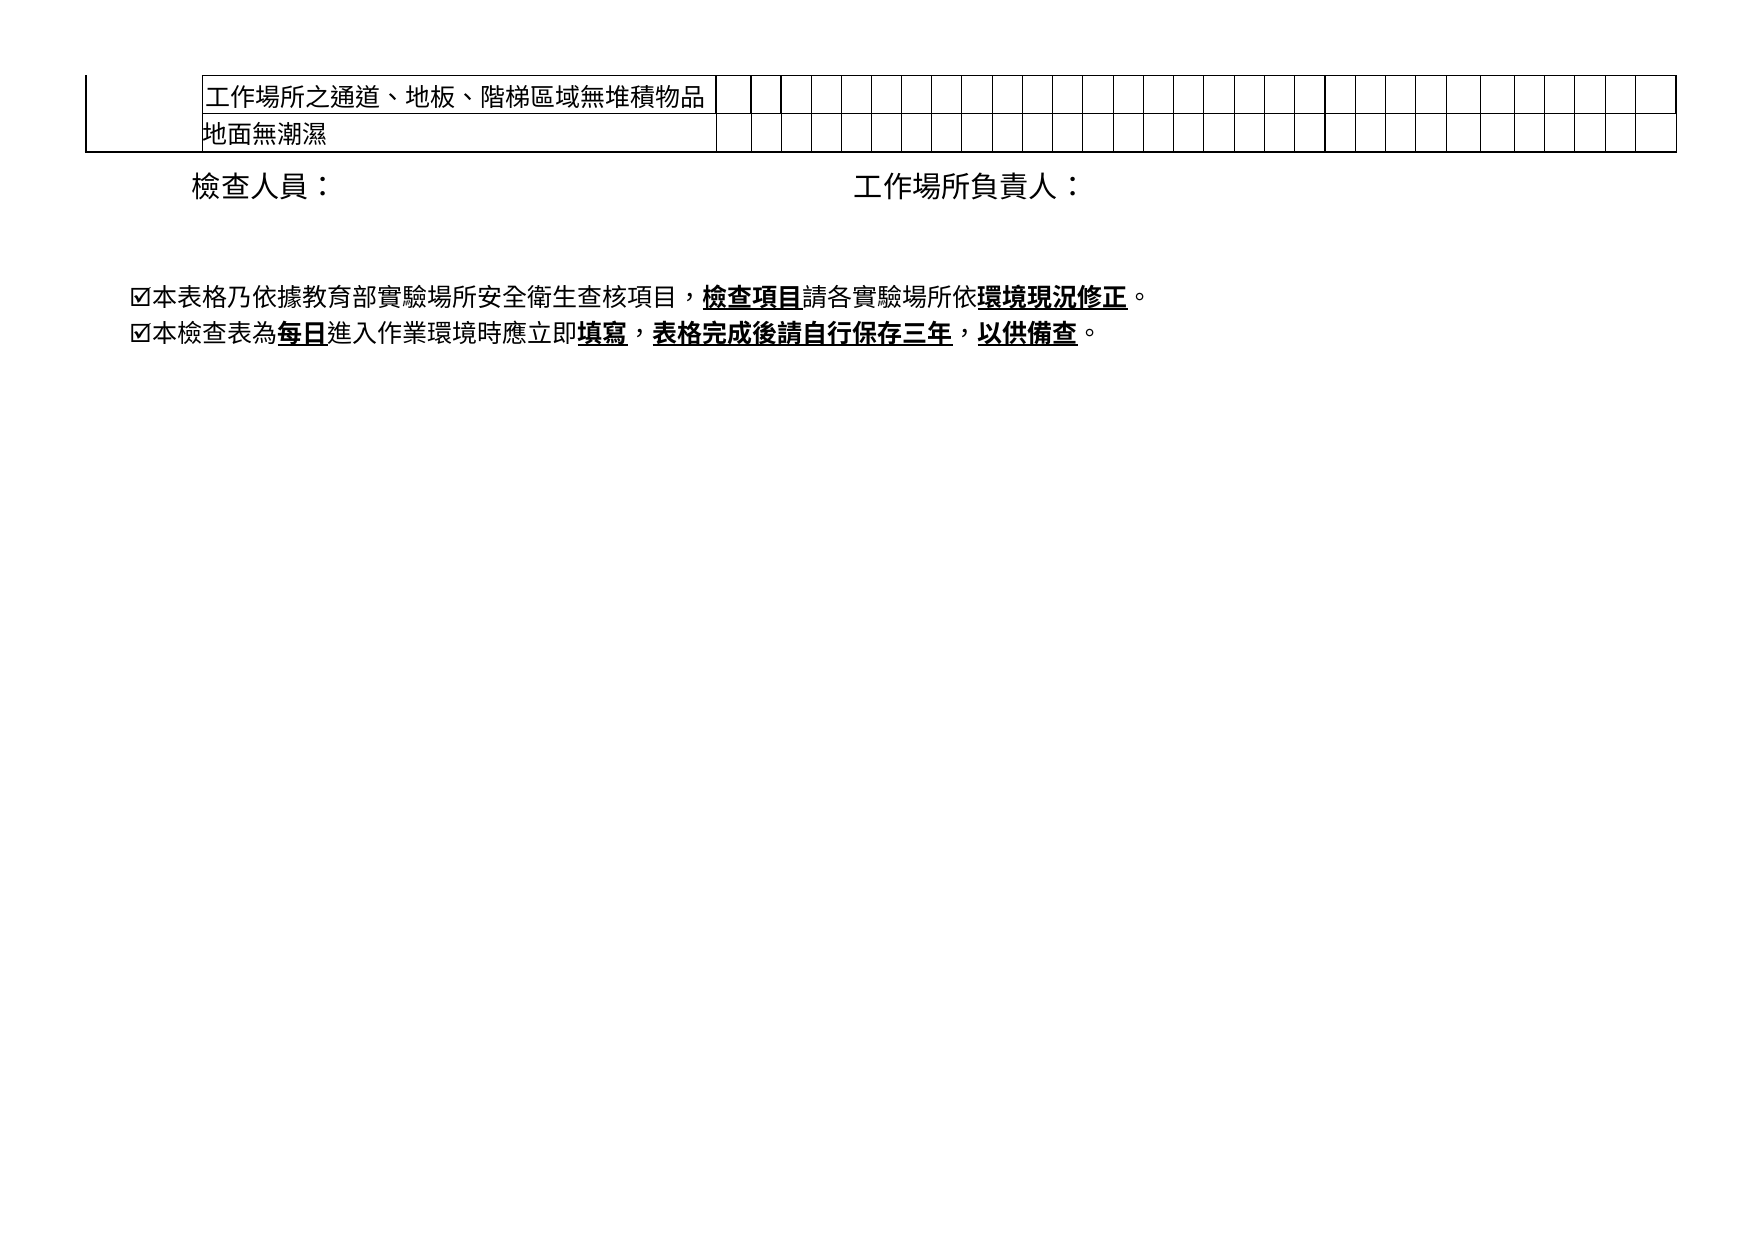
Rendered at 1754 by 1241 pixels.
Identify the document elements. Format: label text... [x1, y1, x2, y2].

table_cell [1023, 76, 1052, 113]
table_cell [1356, 76, 1385, 113]
table_cell [1575, 114, 1605, 151]
table_cell [1481, 114, 1514, 151]
table_cell [1386, 76, 1415, 113]
table_cell [1636, 76, 1675, 113]
table_cell [1326, 114, 1355, 151]
table_cell [993, 114, 1022, 151]
table_cell [1326, 76, 1355, 113]
table_cell [1144, 76, 1173, 113]
table_cell [1144, 114, 1173, 151]
table_cell [782, 76, 811, 113]
table_cell [1481, 76, 1514, 113]
table_cell [1174, 76, 1203, 113]
text 本表格乃依據教育部實驗場所安全衛生查核項目，檢查項目請各實驗場所依環境現況修正。 本檢查表為每日進入作業環境時應立即填寫，表格完成後請自行保存三年，以供備查。 [129, 277, 1643, 349]
table_cell [75, 113, 85, 151]
table_cell [1174, 114, 1203, 151]
table_cell [1235, 76, 1264, 113]
table_cell [1204, 114, 1234, 151]
table_cell [842, 114, 871, 151]
text [114, 270, 1658, 497]
table_cell [1053, 114, 1082, 151]
table_cell [1447, 114, 1480, 151]
table_cell [872, 76, 901, 113]
table_cell [1515, 114, 1544, 151]
table_cell [752, 114, 781, 151]
table_cell [87, 75, 202, 113]
table_cell [902, 114, 931, 151]
table_cell [962, 114, 992, 151]
table_cell [1606, 76, 1635, 113]
table_cell [87, 113, 202, 151]
table_cell [1023, 114, 1052, 151]
table_cell [1545, 114, 1574, 151]
table_cell [1416, 76, 1446, 113]
table_cell [1416, 114, 1446, 151]
table_cell [752, 76, 780, 113]
table_cell [75, 75, 85, 113]
table_cell [1204, 76, 1234, 113]
table_cell [842, 76, 871, 113]
table_cell [962, 76, 992, 113]
table_cell [1636, 114, 1676, 151]
table_cell [902, 76, 931, 113]
table_cell [717, 76, 750, 113]
table_cell [1575, 76, 1605, 113]
table_cell [1053, 76, 1082, 113]
text 檢查人員： 工作場所負責人： [75, 163, 1679, 205]
table_cell [1606, 114, 1635, 151]
table_cell 工作場所之通道、地板、階梯區域無堆積物品 [203, 76, 715, 113]
table_cell [717, 114, 751, 151]
table_cell [1295, 114, 1324, 151]
table_cell [1265, 76, 1294, 113]
table_cell [1083, 114, 1113, 151]
table_cell [872, 114, 901, 151]
table_cell [1114, 76, 1143, 113]
table_cell [1265, 114, 1294, 151]
table_cell [932, 114, 961, 151]
table_cell [1295, 76, 1324, 113]
table_cell [1356, 114, 1385, 151]
table_cell [1235, 114, 1264, 151]
table_cell [993, 76, 1022, 113]
table_cell [1447, 76, 1480, 113]
table_cell [1386, 114, 1415, 151]
table_cell [1545, 76, 1574, 113]
table_cell [812, 76, 841, 113]
table_cell [1515, 76, 1544, 113]
table_cell [812, 114, 841, 151]
table_cell 地面無潮濕 [203, 114, 716, 151]
table_cell [782, 114, 811, 151]
table_cell [932, 76, 961, 113]
table_cell [1083, 76, 1113, 113]
table_cell [1114, 114, 1143, 151]
